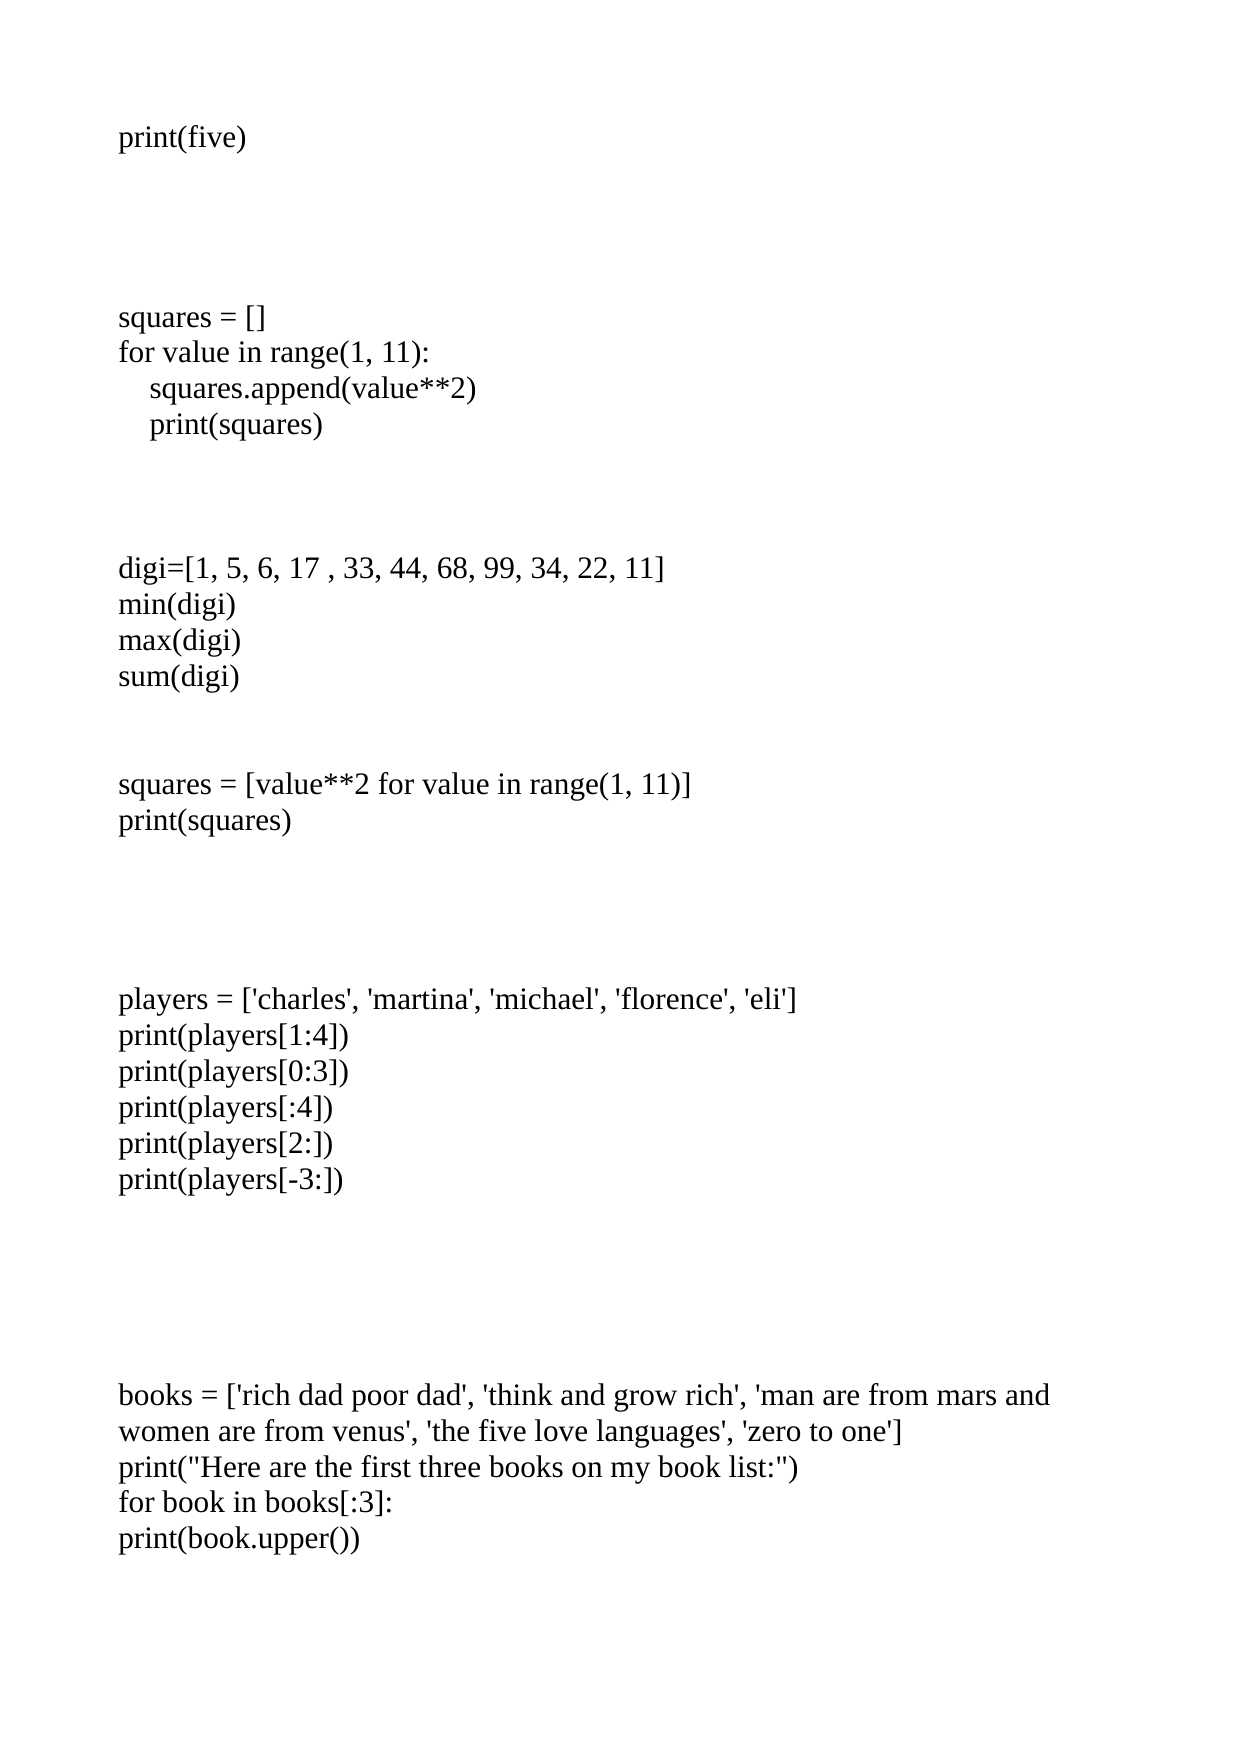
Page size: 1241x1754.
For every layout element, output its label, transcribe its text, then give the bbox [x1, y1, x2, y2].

text print(players[-3:]) [118, 1160, 1122, 1196]
text squares = [] [118, 298, 1122, 334]
text print(squares) [118, 801, 1122, 837]
text print(players[1:4]) [118, 1017, 1122, 1052]
text squares = [value**2 for value in range(1, 11)] [118, 765, 1122, 801]
text digi=[1, 5, 6, 17 , 33, 44, 68, 99, 34, 22, 11] [118, 549, 1122, 585]
text max(digi) [118, 621, 1122, 657]
text print(players[2:]) [118, 1124, 1122, 1160]
text sum(digi) [118, 657, 1122, 693]
text for book in books[:3]: [118, 1484, 1122, 1520]
text players = ['charles', 'martina', 'michael', 'florence', 'eli'] [118, 981, 1122, 1017]
text print(squares) [118, 406, 1122, 442]
text print(book.upper()) [118, 1520, 1122, 1556]
text print(five) [118, 118, 1122, 154]
text print(players[0:3]) [118, 1052, 1122, 1088]
text squares.append(value**2) [118, 370, 1122, 406]
text print(players[:4]) [118, 1088, 1122, 1124]
text for value in range(1, 11): [118, 334, 1122, 370]
text min(digi) [118, 585, 1122, 621]
text books = ['rich dad poor dad', 'think and grow rich', 'man are from mars and women are from venus', 'the five love languages', 'zero to one'] [118, 1376, 1122, 1448]
text print("Here are the first three books on my book list:") [118, 1448, 1122, 1484]
